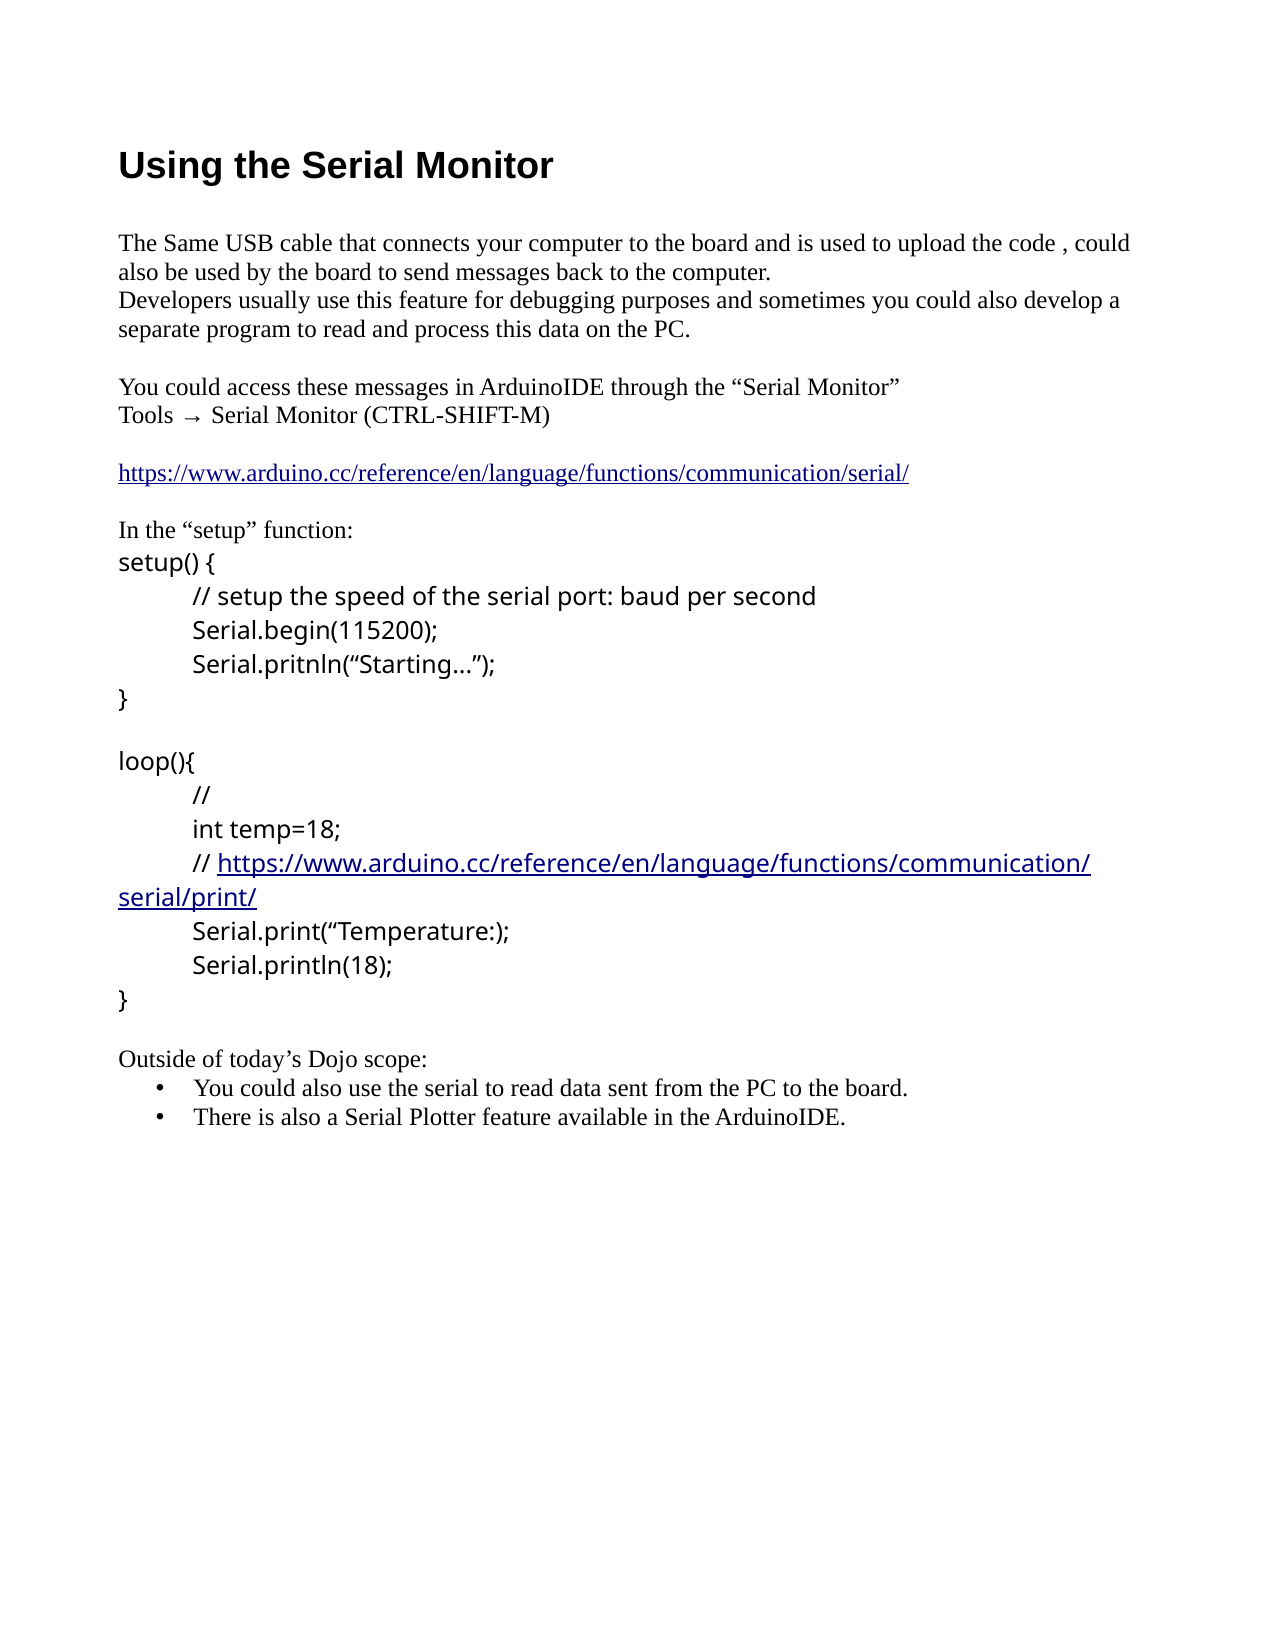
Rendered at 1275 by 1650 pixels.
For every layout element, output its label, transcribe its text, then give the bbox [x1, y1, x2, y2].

text setup() { [118, 544, 1157, 578]
text // [118, 777, 1157, 811]
subtitle Using the Serial Monitor [118, 143, 1157, 187]
text In the “setup” function: [118, 516, 1157, 544]
text Serial.println(18); [118, 948, 1157, 982]
text Tools → Serial Monitor (CTRL-SHIFT-M) [118, 401, 1157, 429]
list There is also a Serial Plotter feature available in the ArduinoIDE. [156, 1102, 1157, 1131]
text Outside of today’s Dojo scope: [118, 1044, 1157, 1073]
text // https://www.arduino.cc/reference/en/language/functions/communication/serial/print/ [118, 846, 1157, 914]
text Serial.print(“Temperature:); [118, 914, 1157, 948]
text You could access these messages in ArduinoIDE through the “Serial Monitor” [118, 372, 1157, 401]
text } [118, 982, 1157, 1016]
text Serial.begin(115200); [118, 612, 1157, 646]
text // setup the speed of the serial port: baud per second [118, 578, 1157, 612]
text Developers usually use this feature for debugging purposes and sometimes you could also develop a separate program to read and process this data on the PC. [118, 286, 1157, 343]
text } [118, 681, 1157, 714]
list You could also use the serial to read data sent from the PC to the board. [156, 1073, 1157, 1102]
text loop(){ [118, 743, 1157, 777]
text int temp=18; [118, 811, 1157, 846]
text The Same USB cable that connects your computer to the board and is used to upload the code , could also be used by the board to send messages back to the computer. [118, 228, 1157, 286]
text Serial.pritnln(“Starting...”); [118, 646, 1157, 681]
text https://www.arduino.cc/reference/en/language/functions/communication/serial/ [118, 458, 1157, 487]
